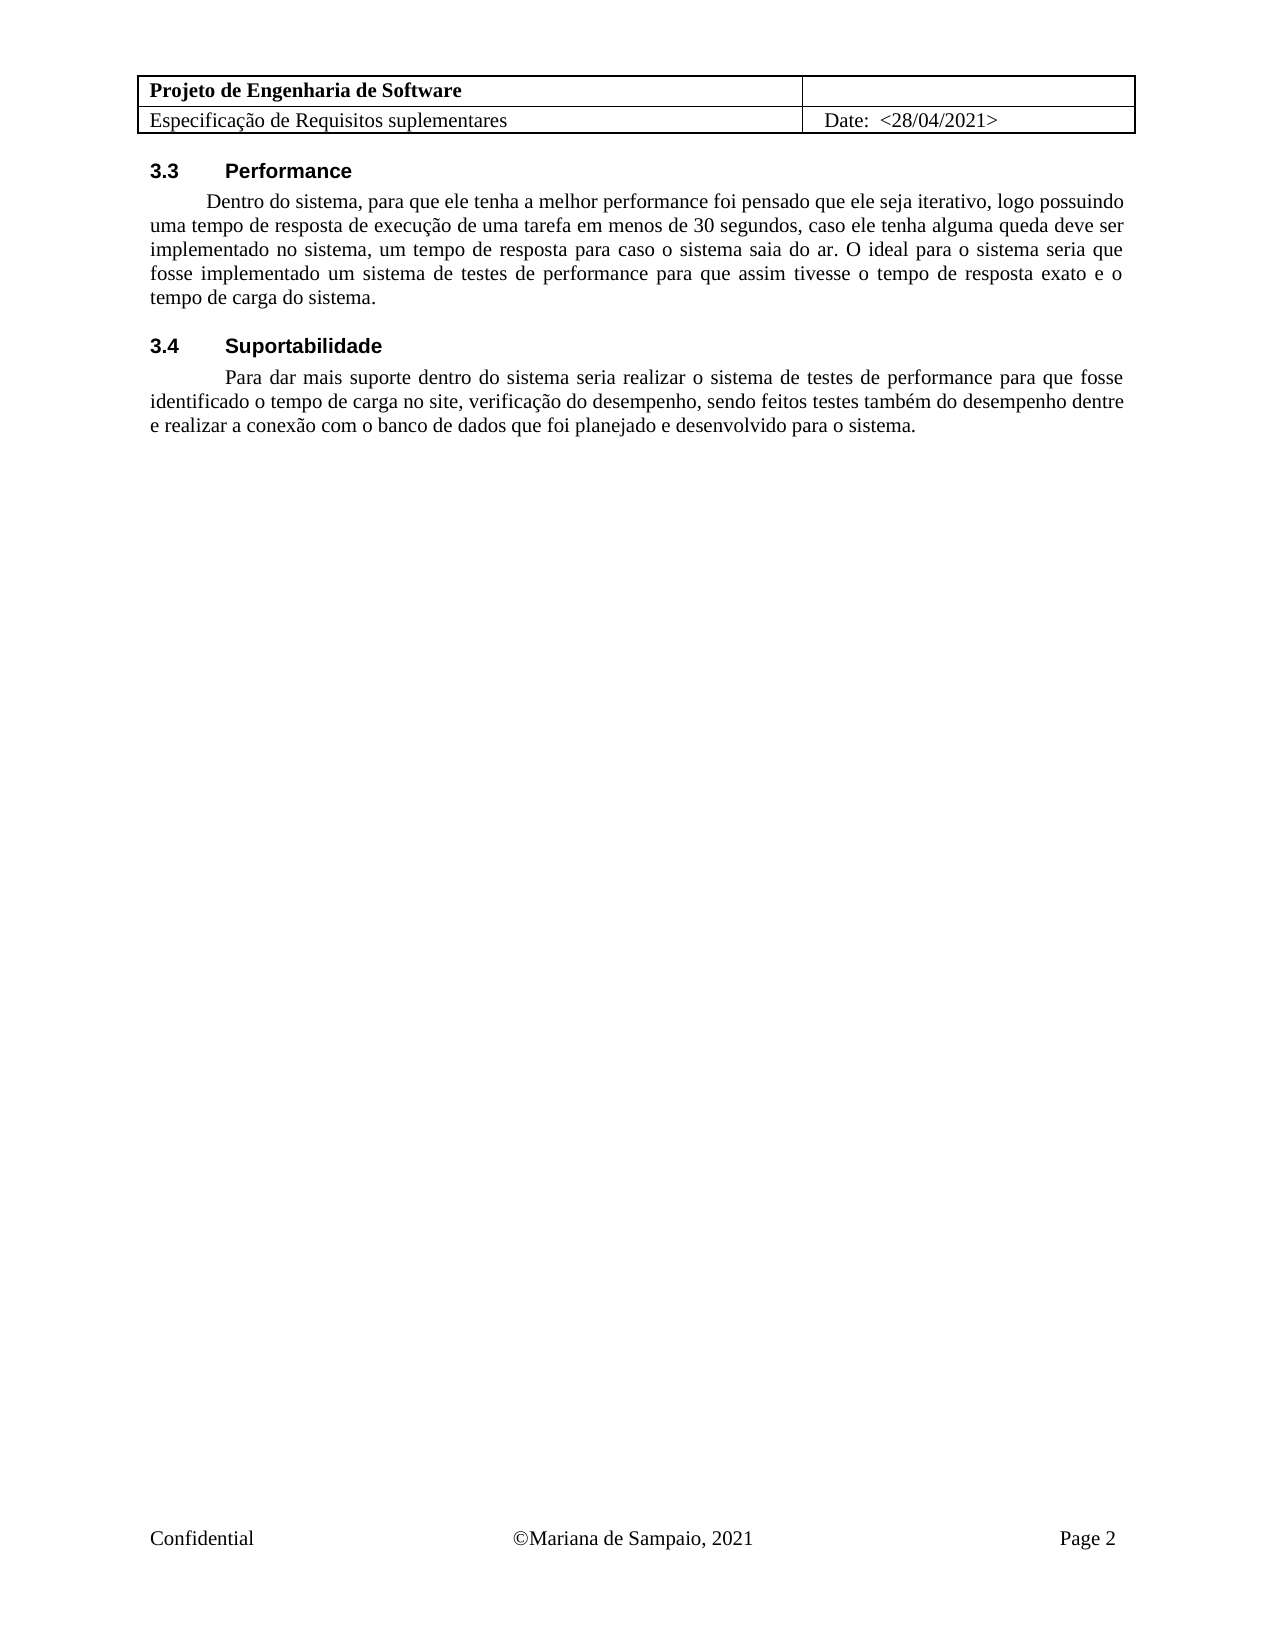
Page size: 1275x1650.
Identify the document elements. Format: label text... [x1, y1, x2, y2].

subtitle Suportabilidade [150, 334, 1125, 358]
subtitle Performance [150, 159, 1125, 183]
text Dentro do sistema, para que ele tenha a melhor performance foi pensado que ele seja iterativo, logo possuindo uma tempo de resposta de execução de uma tarefa em menos de 30 segundos, caso ele tenha alguma queda deve ser implementado no sistema, um tempo de resposta para caso o sistema saia do ar. O ideal para o sistema seria que fosse implementado um sistema de testes de performance para que assim tivesse o tempo de resposta exato e o tempo de carga do sistema. [150, 189, 1125, 309]
text Para dar mais suporte dentro do sistema seria realizar o sistema de testes de performance para que fosse identificado o tempo de carga no site, verificação do desempenho, sendo feitos testes também do desempenho dentre e realizar a conexão com o banco de dados que foi planejado e desenvolvido para o sistema. [150, 364, 1125, 437]
